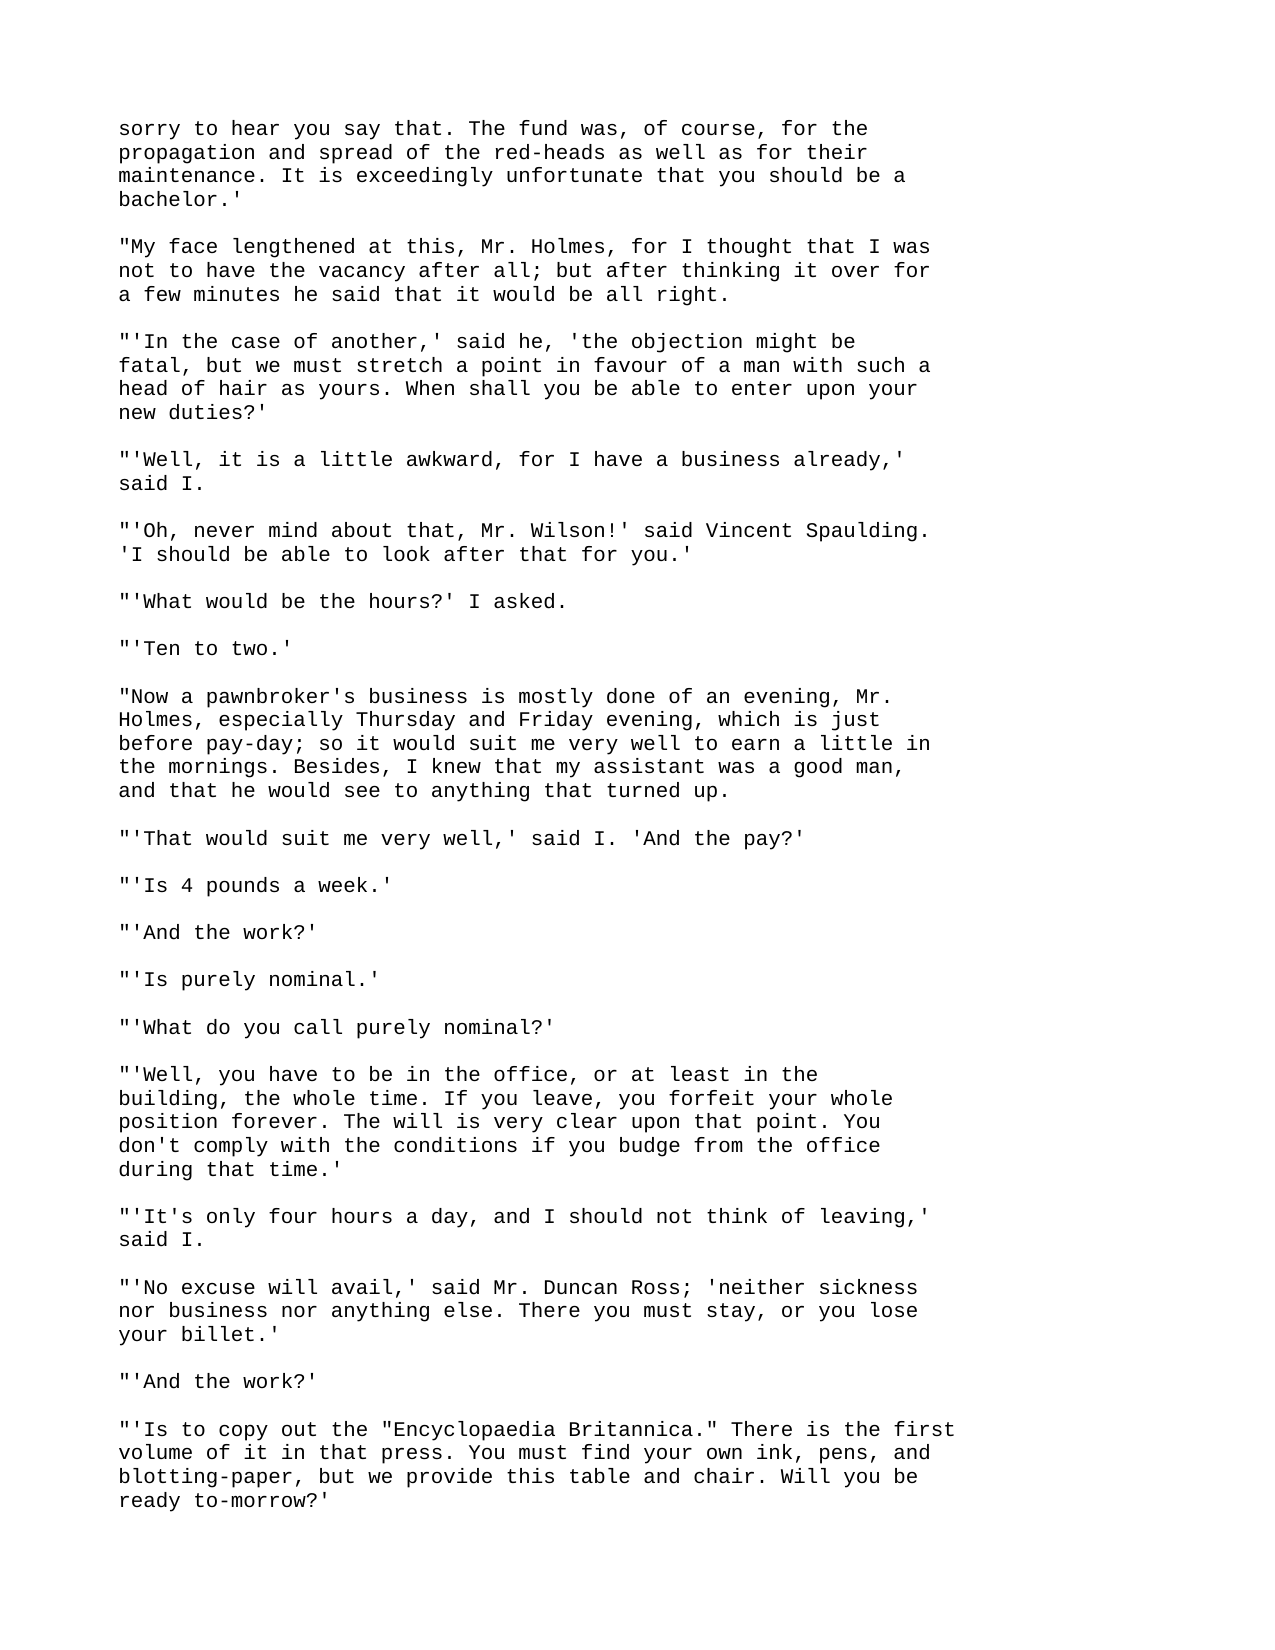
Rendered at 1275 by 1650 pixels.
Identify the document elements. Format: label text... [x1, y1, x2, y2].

text "My face lengthened at this, Mr. Holmes, for I thought that I was [118, 236, 1157, 260]
text building, the whole time. If you leave, you forfeit your whole [118, 1088, 1157, 1111]
text "'In the case of another,' said he, 'the objection might be [118, 331, 1157, 354]
text new duties?' [118, 402, 1157, 426]
text said I. [118, 1229, 1157, 1253]
text blotting-paper, but we provide this table and chair. Will you be [118, 1466, 1157, 1489]
text "'Is to copy out the "Encyclopaedia Britannica." There is the first [118, 1419, 1157, 1442]
text "Now a pawnbroker's business is mostly done of an evening, Mr. [118, 686, 1157, 709]
text nor business nor anything else. There you must stay, or you lose [118, 1300, 1157, 1324]
text during that time.' [118, 1158, 1157, 1182]
text "'Well, it is a little awkward, for I have a business already,' [118, 449, 1157, 473]
text volume of it in that press. You must find your own ink, pens, and [118, 1442, 1157, 1466]
text "'Well, you have to be in the office, or at least in the [118, 1064, 1157, 1088]
text "'And the work?' [118, 922, 1157, 946]
text a few minutes he said that it would be all right. [118, 284, 1157, 307]
text sorry to hear you say that. The fund was, of course, for the [118, 118, 1157, 142]
text "'No excuse will avail,' said Mr. Duncan Ross; 'neither sickness [118, 1277, 1157, 1300]
text "'That would suit me very well,' said I. 'And the pay?' [118, 827, 1157, 851]
text before pay-day; so it would suit me very well to earn a little in [118, 733, 1157, 757]
text "'Is purely nominal.' [118, 969, 1157, 993]
text 'I should be able to look after that for you.' [118, 544, 1157, 567]
text ready to-morrow?' [118, 1489, 1157, 1513]
text "'Is 4 pounds a week.' [118, 875, 1157, 898]
text "'It's only four hours a day, and I should not think of leaving,' [118, 1206, 1157, 1229]
text "'Oh, never mind about that, Mr. Wilson!' said Vincent Spaulding. [118, 520, 1157, 544]
text and that he would see to anything that turned up. [118, 780, 1157, 804]
text maintenance. It is exceedingly unfortunate that you should be a [118, 165, 1157, 189]
text head of hair as yours. When shall you be able to enter upon your [118, 378, 1157, 402]
text "'And the work?' [118, 1371, 1157, 1395]
text position forever. The will is very clear upon that point. You [118, 1111, 1157, 1135]
text your billet.' [118, 1324, 1157, 1348]
text bachelor.' [118, 189, 1157, 213]
text "'What would be the hours?' I asked. [118, 591, 1157, 615]
text "'What do you call purely nominal?' [118, 1017, 1157, 1040]
text propagation and spread of the red-heads as well as for their [118, 142, 1157, 165]
text "'Ten to two.' [118, 638, 1157, 662]
text not to have the vacancy after all; but after thinking it over for [118, 260, 1157, 284]
text said I. [118, 473, 1157, 496]
text fatal, but we must stretch a point in favour of a man with such a [118, 354, 1157, 378]
text the mornings. Besides, I knew that my assistant was a good man, [118, 757, 1157, 780]
text don't comply with the conditions if you budge from the office [118, 1135, 1157, 1158]
text Holmes, especially Thursday and Friday evening, which is just [118, 709, 1157, 733]
